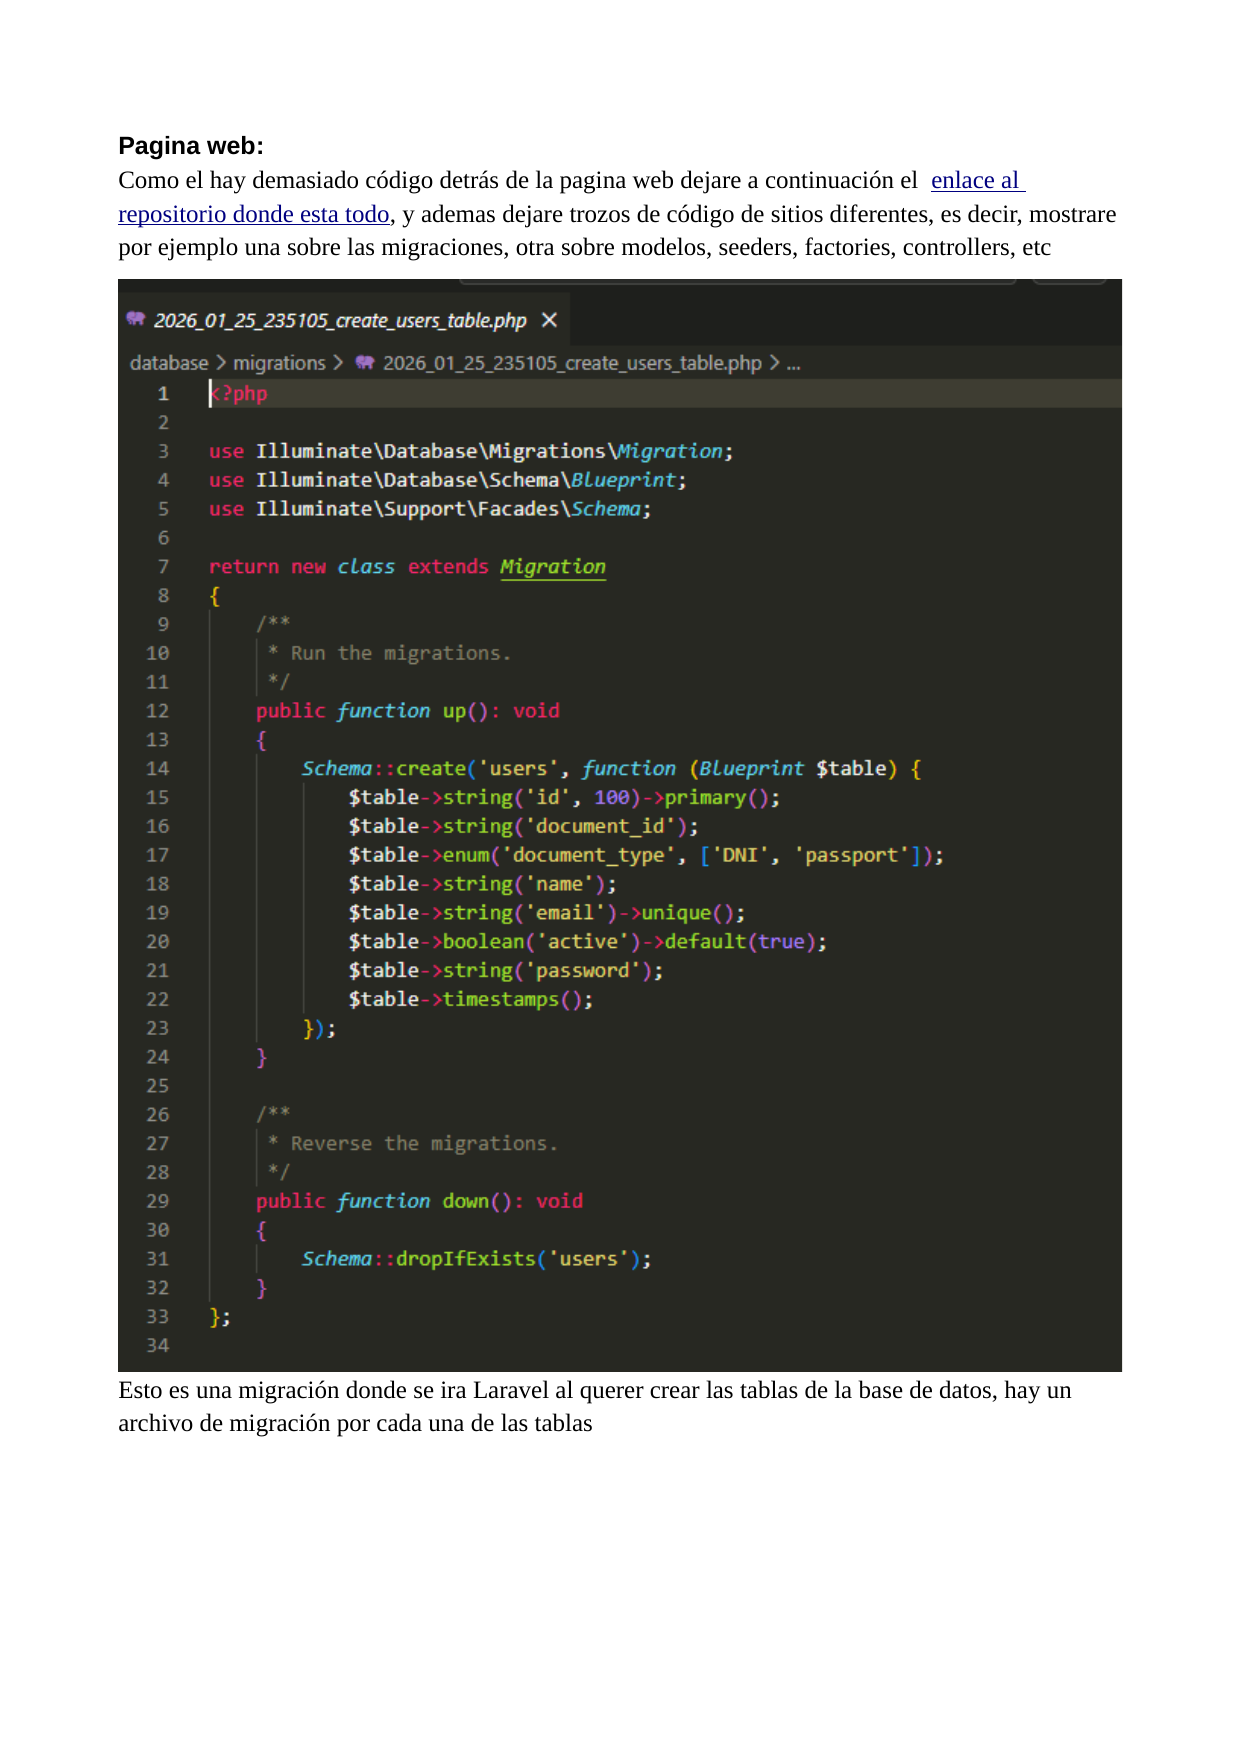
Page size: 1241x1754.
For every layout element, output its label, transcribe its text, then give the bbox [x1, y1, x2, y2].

subtitle Pagina web: [118, 131, 1122, 159]
text Como el hay demasiado código detrás de la pagina web dejare a continuación el enlace al repositorio donde esta todo, y ademas dejare trozos de código de sitios diferentes, es decir, mostrare por ejemplo una sobre las migraciones, otra sobre modelos, seeders, factories, controllers, etc [118, 166, 1122, 260]
picture [118, 279, 1123, 1372]
text Esto es una migración donde se ira Laravel al querer crear las tablas de la base de datos, hay un archivo de migración por cada una de las tablas [118, 1372, 1122, 1437]
